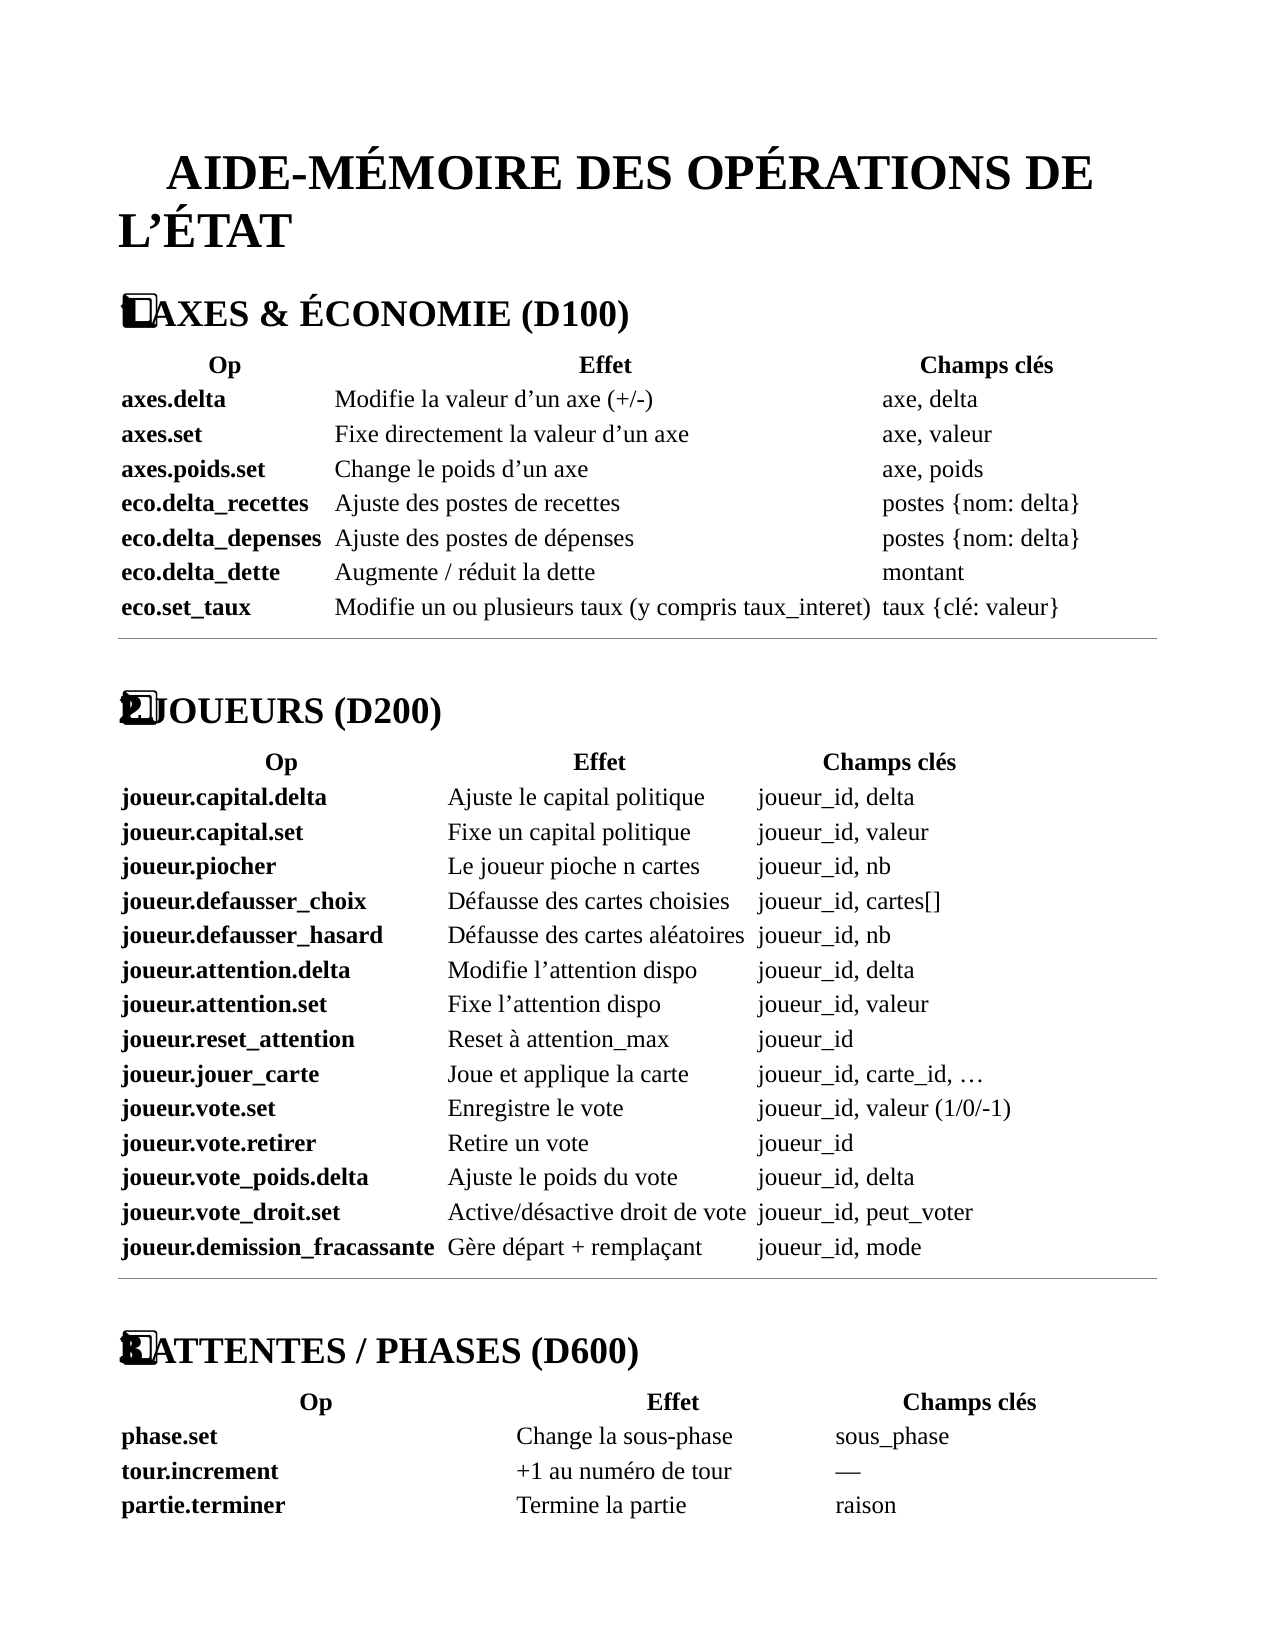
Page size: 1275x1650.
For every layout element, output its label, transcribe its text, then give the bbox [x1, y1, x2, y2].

table_cell axes.poids.set [118, 451, 331, 485]
table_cell axe, valeur [879, 416, 1094, 451]
table_cell Ajuste des postes de dépenses [331, 520, 879, 554]
table_cell joueur.defausser_hasard [118, 918, 444, 952]
table_cell Change la sous-phase [513, 1419, 832, 1453]
table_cell eco.delta_depenses [118, 520, 331, 554]
subtitle 3️⃣ ATTENTES / PHASES (D600) [118, 1328, 1157, 1371]
table_cell joueur.vote.set [118, 1090, 444, 1125]
table_cell joueur_id, delta [755, 779, 1024, 814]
table_cell eco.set_taux [118, 589, 331, 624]
table_header Effet [513, 1384, 832, 1418]
table_cell axes.delta [118, 382, 331, 416]
table_cell axe, poids [879, 451, 1094, 485]
table_cell joueur.capital.delta [118, 779, 444, 814]
table_cell joueur_id, delta [755, 1160, 1024, 1194]
table_cell eco.delta_recettes [118, 485, 331, 520]
table_cell joueur.attention.set [118, 987, 444, 1021]
table_header Op [118, 745, 444, 779]
table_cell partie.terminer [118, 1488, 513, 1522]
table_cell joueur_id, nb [755, 918, 1024, 952]
table_cell Modifie l’attention dispo [444, 952, 755, 987]
table_cell joueur.attention.delta [118, 952, 444, 987]
table_cell joueur_id, valeur [755, 814, 1024, 848]
table_cell Gère départ + remplaçant [444, 1229, 755, 1263]
table_cell Le joueur pioche n cartes [444, 848, 755, 883]
table_cell — [833, 1453, 1106, 1488]
table_cell tour.increment [118, 1453, 513, 1488]
table_cell joueur.demission_fracassante [118, 1229, 444, 1263]
table_cell axes.set [118, 416, 331, 451]
table_header Champs clés [879, 347, 1094, 382]
table_cell joueur.capital.set [118, 814, 444, 848]
table_header Op [118, 1384, 513, 1418]
table_cell joueur.defausser_choix [118, 883, 444, 917]
table_cell Ajuste le poids du vote [444, 1160, 755, 1194]
table_cell joueur_id, cartes[] [755, 883, 1024, 917]
table_cell joueur_id [755, 1021, 1024, 1056]
table_cell Fixe l’attention dispo [444, 987, 755, 1021]
table_cell axe, delta [879, 382, 1094, 416]
table_cell joueur_id [755, 1125, 1024, 1159]
table_cell joueur.piocher [118, 848, 444, 883]
table_cell Défausse des cartes aléatoires [444, 918, 755, 952]
table_cell Défausse des cartes choisies [444, 883, 755, 917]
table_cell raison [833, 1488, 1106, 1522]
table_cell +1 au numéro de tour [513, 1453, 832, 1488]
table_cell joueur.vote.retirer [118, 1125, 444, 1159]
table_cell Change le poids d’un axe [331, 451, 879, 485]
table_cell sous_phase [833, 1419, 1106, 1453]
table_cell postes {nom: delta} [879, 485, 1094, 520]
table_cell joueur_id, peut_voter [755, 1194, 1024, 1229]
table_cell Fixe directement la valeur d’un axe [331, 416, 879, 451]
table_cell Ajuste des postes de recettes [331, 485, 879, 520]
table_header Op [118, 347, 331, 382]
table_cell Fixe un capital politique [444, 814, 755, 848]
table_cell joueur.jouer_carte [118, 1056, 444, 1090]
table_header Effet [444, 745, 755, 779]
table_cell Joue et applique la carte [444, 1056, 755, 1090]
table_header Effet [331, 347, 879, 382]
table_cell joueur_id, mode [755, 1229, 1024, 1263]
table_cell Reset à attention_max [444, 1021, 755, 1056]
table_cell montant [879, 555, 1094, 589]
table_header Champs clés [755, 745, 1024, 779]
table_cell joueur.vote_droit.set [118, 1194, 444, 1229]
table_cell joueur_id, valeur [755, 987, 1024, 1021]
table_cell Retire un vote [444, 1125, 755, 1159]
table_cell Termine la partie [513, 1488, 832, 1522]
table_cell Active/désactive droit de vote [444, 1194, 755, 1229]
table_cell eco.delta_dette [118, 555, 331, 589]
table_cell joueur_id, delta [755, 952, 1024, 987]
table_cell taux {clé: valeur} [879, 589, 1094, 624]
table_cell Modifie la valeur d’un axe (+/-) [331, 382, 879, 416]
subtitle 1️⃣ AXES & ÉCONOMIE (D100) [118, 291, 1157, 334]
table_cell joueur.reset_attention [118, 1021, 444, 1056]
table_cell joueur_id, valeur (1/0/-1) [755, 1090, 1024, 1125]
table_cell Ajuste le capital politique [444, 779, 755, 814]
table_cell Modifie un ou plusieurs taux (y compris taux_interet) [331, 589, 879, 624]
table_cell Augmente / réduit la dette [331, 555, 879, 589]
subtitle 2️⃣ JOUEURS (D200) [118, 689, 1157, 732]
table_cell Enregistre le vote [444, 1090, 755, 1125]
table_cell phase.set [118, 1419, 513, 1453]
table_header Champs clés [833, 1384, 1106, 1418]
table_cell postes {nom: delta} [879, 520, 1094, 554]
subtitle 🧩 AIDE-MÉMOIRE DES OPÉRATIONS DE L’ÉTAT [118, 143, 1157, 258]
table_cell joueur.vote_poids.delta [118, 1160, 444, 1194]
table_cell joueur_id, carte_id, … [755, 1056, 1024, 1090]
table_cell joueur_id, nb [755, 848, 1024, 883]
